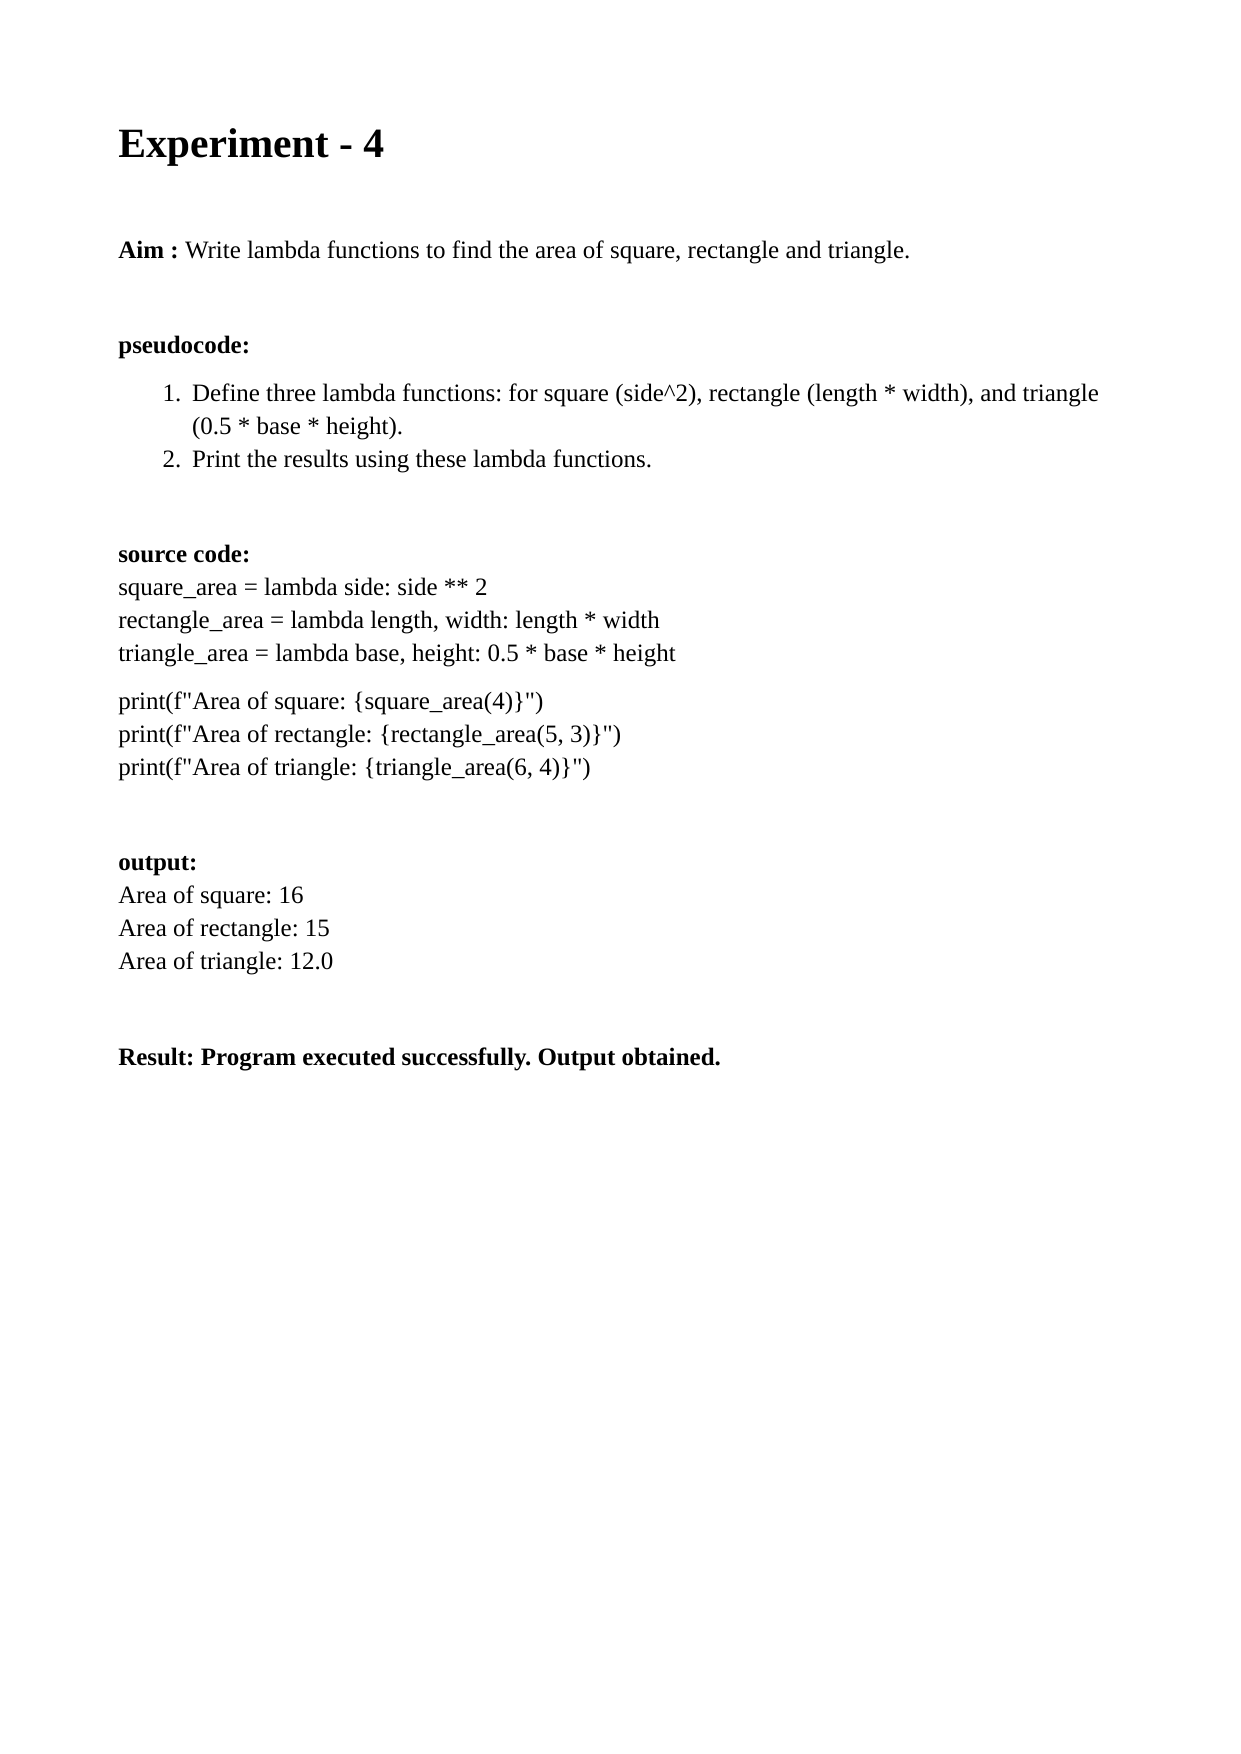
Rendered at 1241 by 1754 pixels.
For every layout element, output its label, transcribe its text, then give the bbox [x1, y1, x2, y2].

text source code: square_area = lambda side: side ** 2 rectangle_area = lambda length, width: length * width triangle_area = lambda base, height: 0.5 * base * height [118, 539, 1122, 667]
text Aim : Write lambda functions to find the area of square, rectangle and triangle. [118, 235, 1122, 264]
text print(f"Area of square: {square_area(4)}") print(f"Area of rectangle: {rectangle_area(5, 3)}") print(f"Area of triangle: {triangle_area(6, 4)}") [118, 686, 1122, 781]
text output: Area of square: 16 Area of rectangle: 15 Area of triangle: 12.0 [118, 847, 1122, 975]
text Result: Program executed successfully. Output obtained. [118, 1042, 1122, 1070]
text pseudocode: [118, 331, 1122, 359]
list Print the results using these lambda functions. [162, 444, 1122, 473]
list Define three lambda functions: for square (side^2), rectangle (length * width), and triangle (0.5 * base * height). [162, 378, 1122, 440]
text Experiment - 4 [118, 118, 1122, 166]
